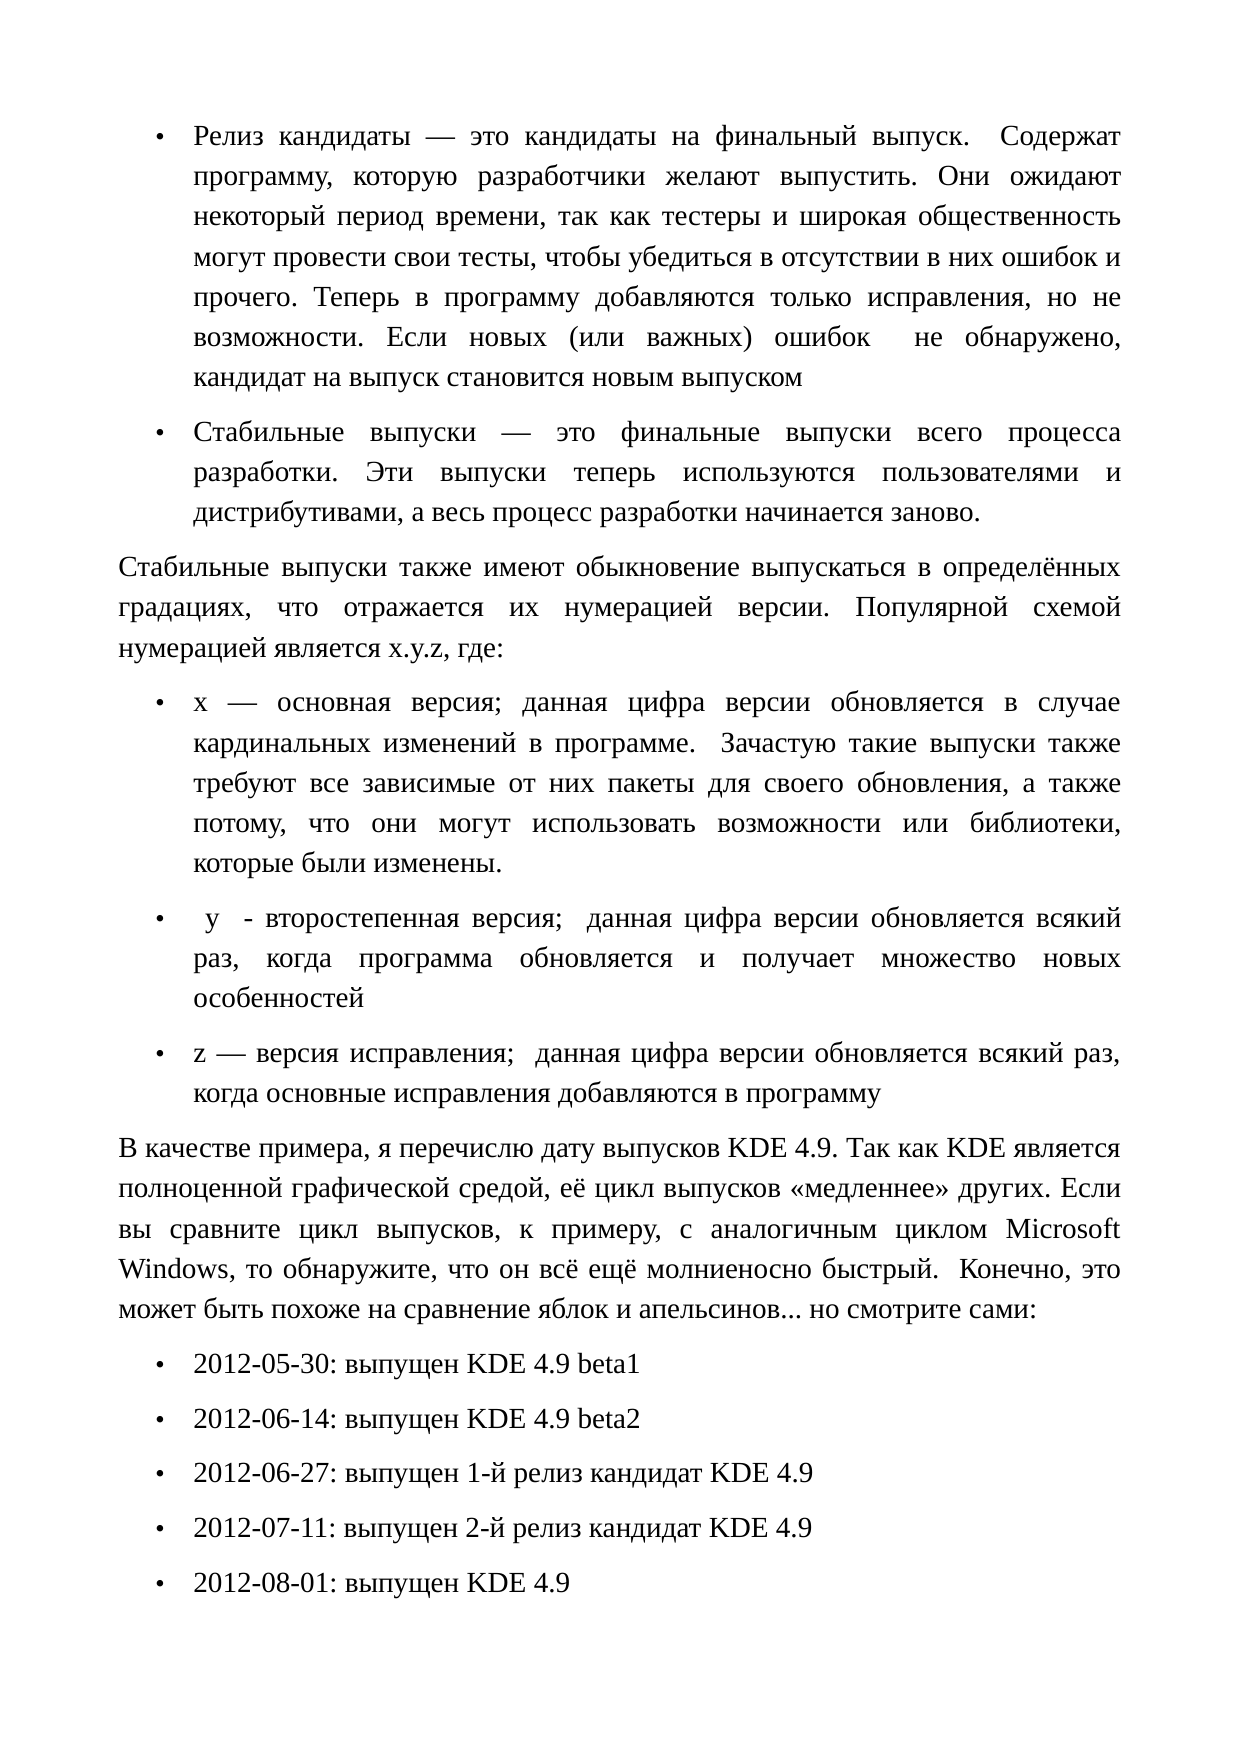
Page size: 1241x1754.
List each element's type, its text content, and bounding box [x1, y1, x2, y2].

list z — версия исправления; данная цифра версии обновляется всякий раз, когда основные исправления добавляются в программу [156, 1035, 1122, 1109]
list 2012-06-27: выпущен 1-й релиз кандидат KDE 4.9 [156, 1456, 1122, 1489]
list Релиз кандидаты — это кандидаты на финальный выпуск. Содержат программу, которую разработчики желают выпустить. Они ожидают некоторый период времени, так как тестеры и широкая общественность могут провести свои тесты, чтобы убедиться в отсутствии в них ошибок и прочего. Теперь в программу добавляются только исправления, но не возможности. Если новых (или важных) ошибок не обнаружено, кандидат на выпуск становится новым выпуском [156, 118, 1122, 393]
list 2012-07-11: выпущен 2-й релиз кандидат KDE 4.9 [156, 1510, 1122, 1544]
list y - второстепенная версия; данная цифра версии обновляется всякий раз, когда программа обновляется и получает множество новых особенностей [156, 900, 1122, 1014]
list x — основная версия; данная цифра версии обновляется в случае кардинальных изменений в программе. Зачастую такие выпуски также требуют все зависимые от них пакеты для своего обновления, а также потому, что они могут использовать возможности или библиотеки, которые были изменены. [156, 684, 1122, 879]
text Стабильные выпуски также имеют обыкновение выпускаться в определённых градациях, что отражается их нумерацией версии. Популярной схемой нумерацией является x.y.z, где: [118, 549, 1122, 663]
text В качестве примера, я перечислю дату выпусков KDE 4.9. Так как KDE является полноценной графической средой, её цикл выпусков «медленнее» других. Если вы сравните цикл выпусков, к примеру, с аналогичным циклом Microsoft Windows, то обнаружите, что он всё ещё молниеносно быстрый. Конечно, это может быть похоже на сравнение яблок и апельсинов... но смотрите сами: [118, 1130, 1122, 1325]
list 2012-05-30: выпущен KDE 4.9 beta1 [156, 1346, 1122, 1379]
list 2012-06-14: выпущен KDE 4.9 beta2 [156, 1401, 1122, 1434]
list 2012-08-01: выпущен KDE 4.9 [156, 1565, 1122, 1599]
list Стабильные выпуски — это финальные выпуски всего процесса разработки. Эти выпуски теперь используются пользователями и дистрибутивами, а весь процесс разработки начинается заново. [156, 414, 1122, 528]
